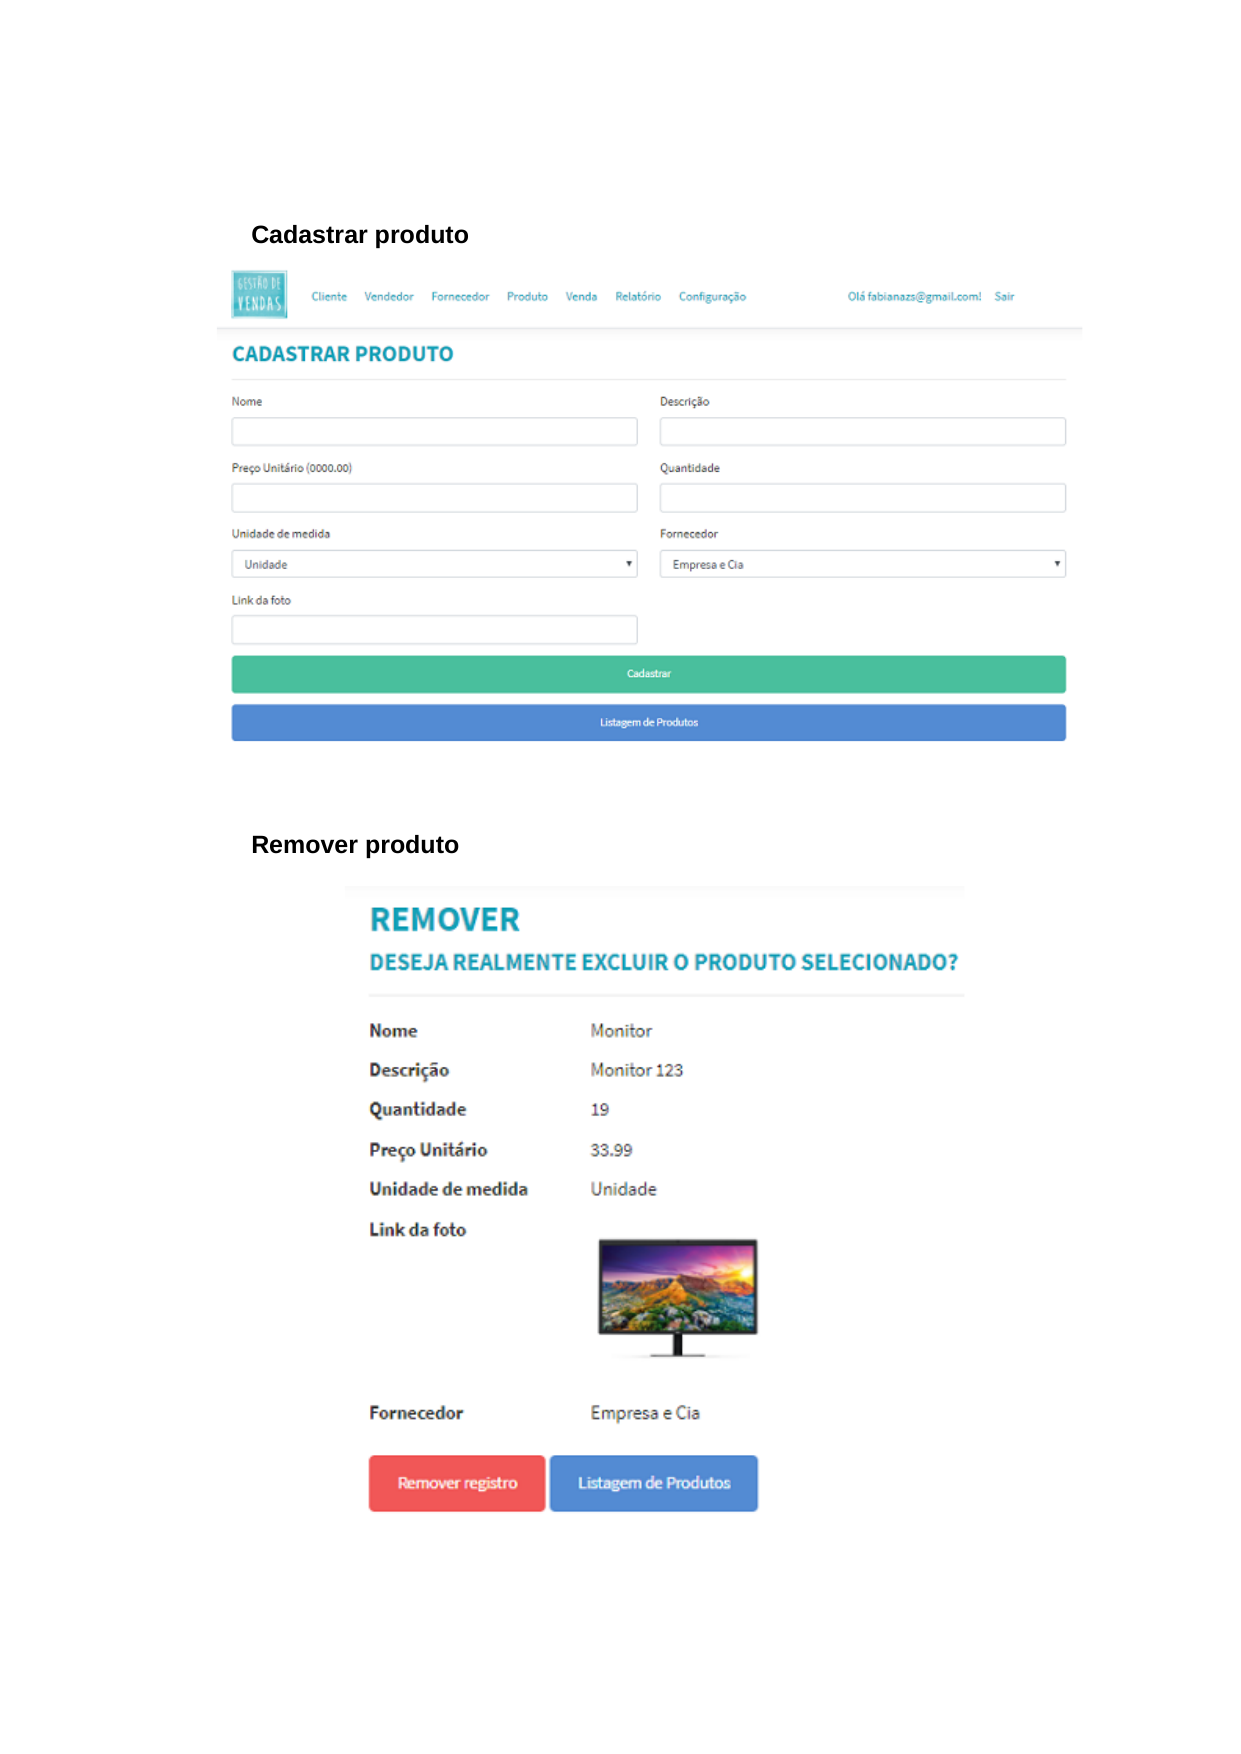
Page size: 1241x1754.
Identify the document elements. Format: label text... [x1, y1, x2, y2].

text Cadastrar produto [177, 220, 1122, 249]
picture [216, 263, 1083, 759]
text Remover produto [177, 830, 1122, 859]
picture [344, 886, 974, 1526]
